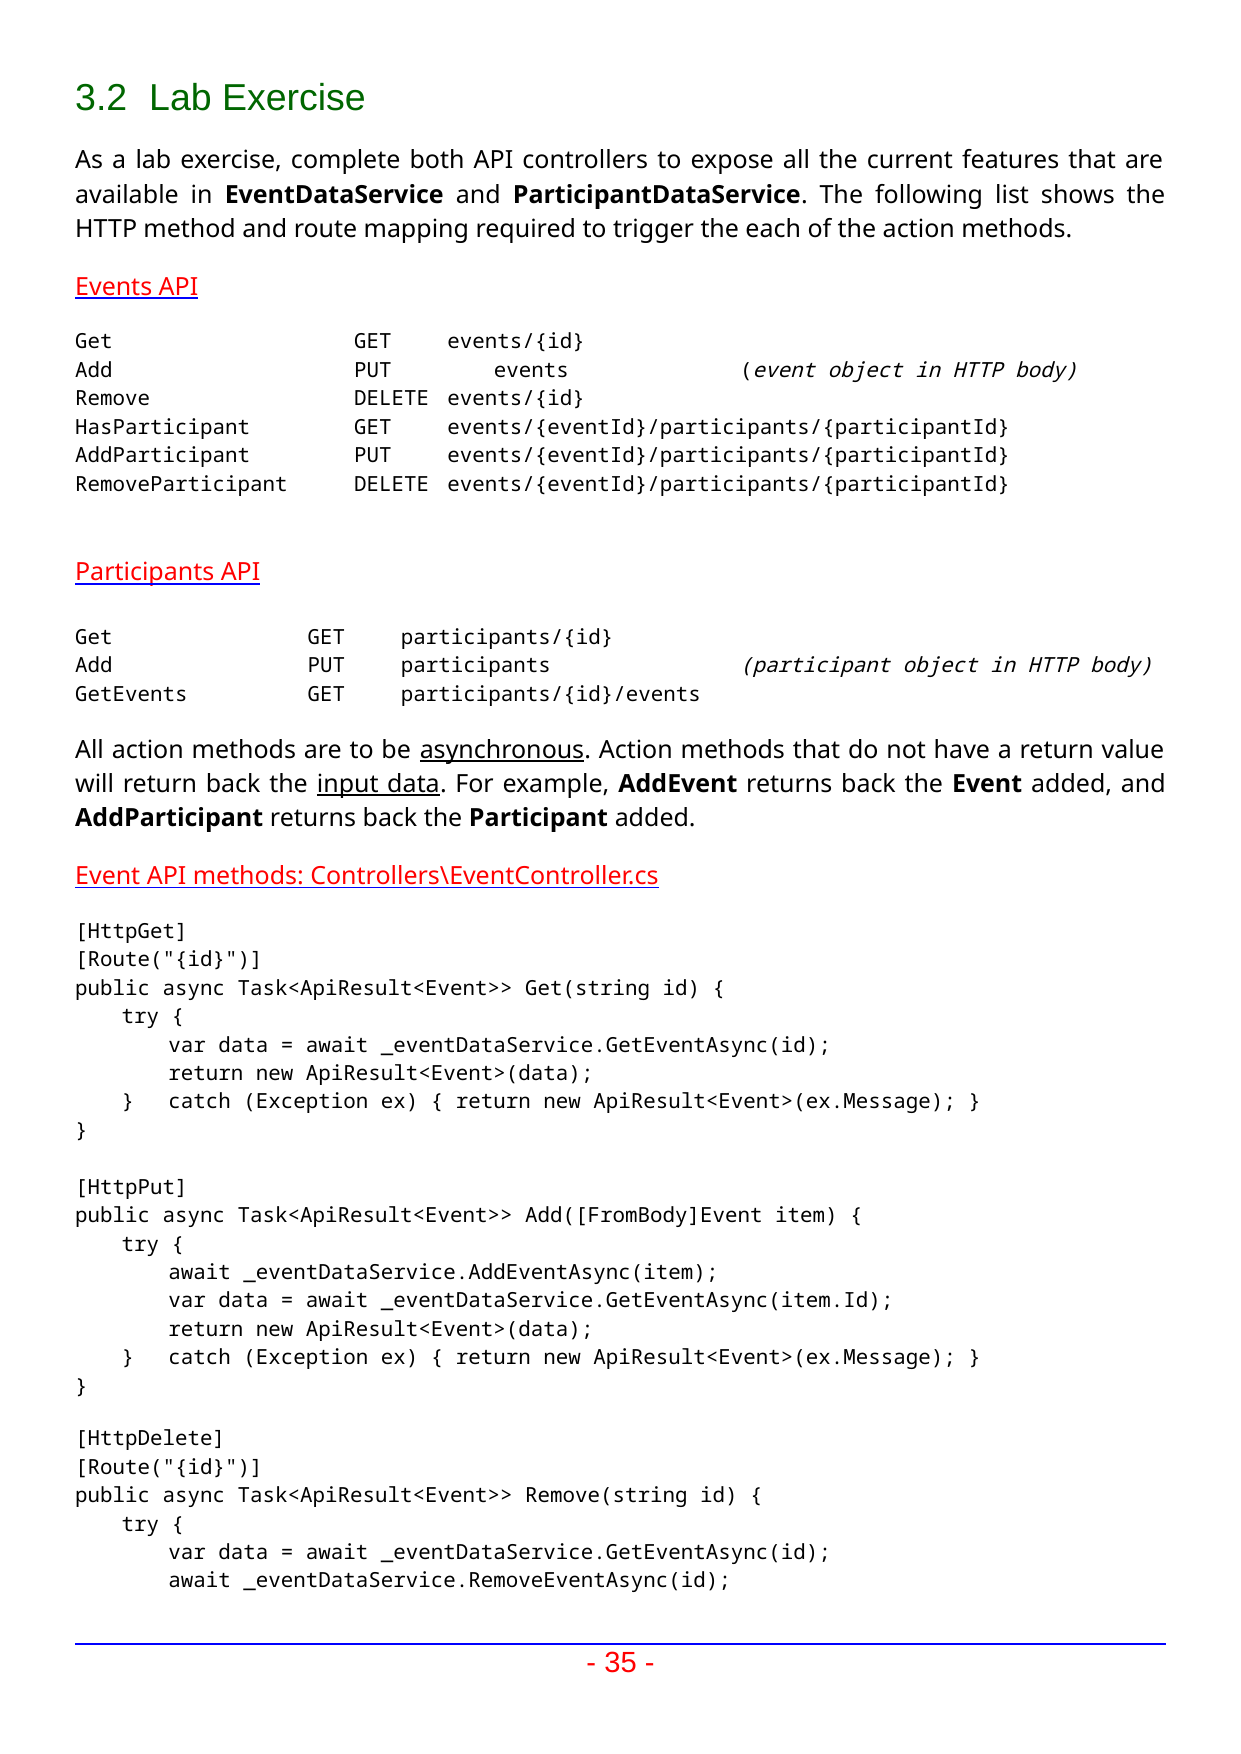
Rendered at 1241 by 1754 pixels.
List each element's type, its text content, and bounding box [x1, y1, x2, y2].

text RemoveParticipant DELETE events/{eventId}/participants/{participantId} [75, 469, 1166, 497]
text AddParticipant PUT events/{eventId}/participants/{participantId} [75, 440, 1166, 469]
text HasParticipant GET events/{eventId}/participants/{participantId} [75, 412, 1166, 440]
text Add PUT events (event object in HTTP body) [75, 355, 1166, 383]
text [Route("{id}")] [75, 944, 1166, 973]
text Event API methods: Controllers\EventController.cs [75, 858, 1166, 892]
text [Route("{id}")] [75, 1452, 1166, 1480]
text public async Task<ApiResult<Event>> Remove(string id) { [75, 1480, 1166, 1509]
text [HttpDelete] [75, 1423, 1166, 1452]
text try { [75, 1229, 1166, 1257]
text Participants API [75, 554, 1166, 588]
text } catch (Exception ex) { return new ApiResult<Event>(ex.Message); } [75, 1342, 1166, 1371]
text 3.2 Lab Exercise [75, 75, 1166, 118]
text return new ApiResult<Event>(data); [75, 1314, 1166, 1342]
text As a lab exercise, complete both API controllers to expose all the current features that are available in EventDataService and ParticipantDataService. The following list shows the HTTP method and route mapping required to trigger the each of the action methods. [75, 142, 1166, 244]
text } [75, 1371, 1166, 1399]
text [HttpGet] [75, 916, 1166, 944]
text Get GET events/{id} [75, 327, 1166, 355]
text Add PUT participants (participant object in HTTP body) [75, 651, 1166, 679]
text await _eventDataService.AddEventAsync(item); [75, 1257, 1166, 1286]
text } [75, 1115, 1166, 1143]
text var data = await _eventDataService.GetEventAsync(id); [75, 1030, 1166, 1058]
text try { [75, 1509, 1166, 1537]
text } catch (Exception ex) { return new ApiResult<Event>(ex.Message); } [75, 1087, 1166, 1115]
text return new ApiResult<Event>(data); [75, 1058, 1166, 1087]
text public async Task<ApiResult<Event>> Get(string id) { [75, 973, 1166, 1001]
text Get GET participants/{id} [75, 622, 1166, 651]
text var data = await _eventDataService.GetEventAsync(item.Id); [75, 1286, 1166, 1314]
text public async Task<ApiResult<Event>> Add([FromBody]Event item) { [75, 1200, 1166, 1229]
text [HttpPut] [75, 1172, 1166, 1200]
text var data = await _eventDataService.GetEventAsync(id); [75, 1537, 1166, 1566]
text Remove DELETE events/{id} [75, 383, 1166, 412]
text await _eventDataService.RemoveEventAsync(id); [75, 1566, 1166, 1594]
text All action methods are to be asynchronous. Action methods that do not have a return value will return back the input data. For example, AddEvent returns back the Event added, and AddParticipant returns back the Participant added. [75, 732, 1166, 834]
text Events API [75, 268, 1166, 302]
text GetEvents GET participants/{id}/events [75, 679, 1166, 707]
text try { [75, 1001, 1166, 1030]
